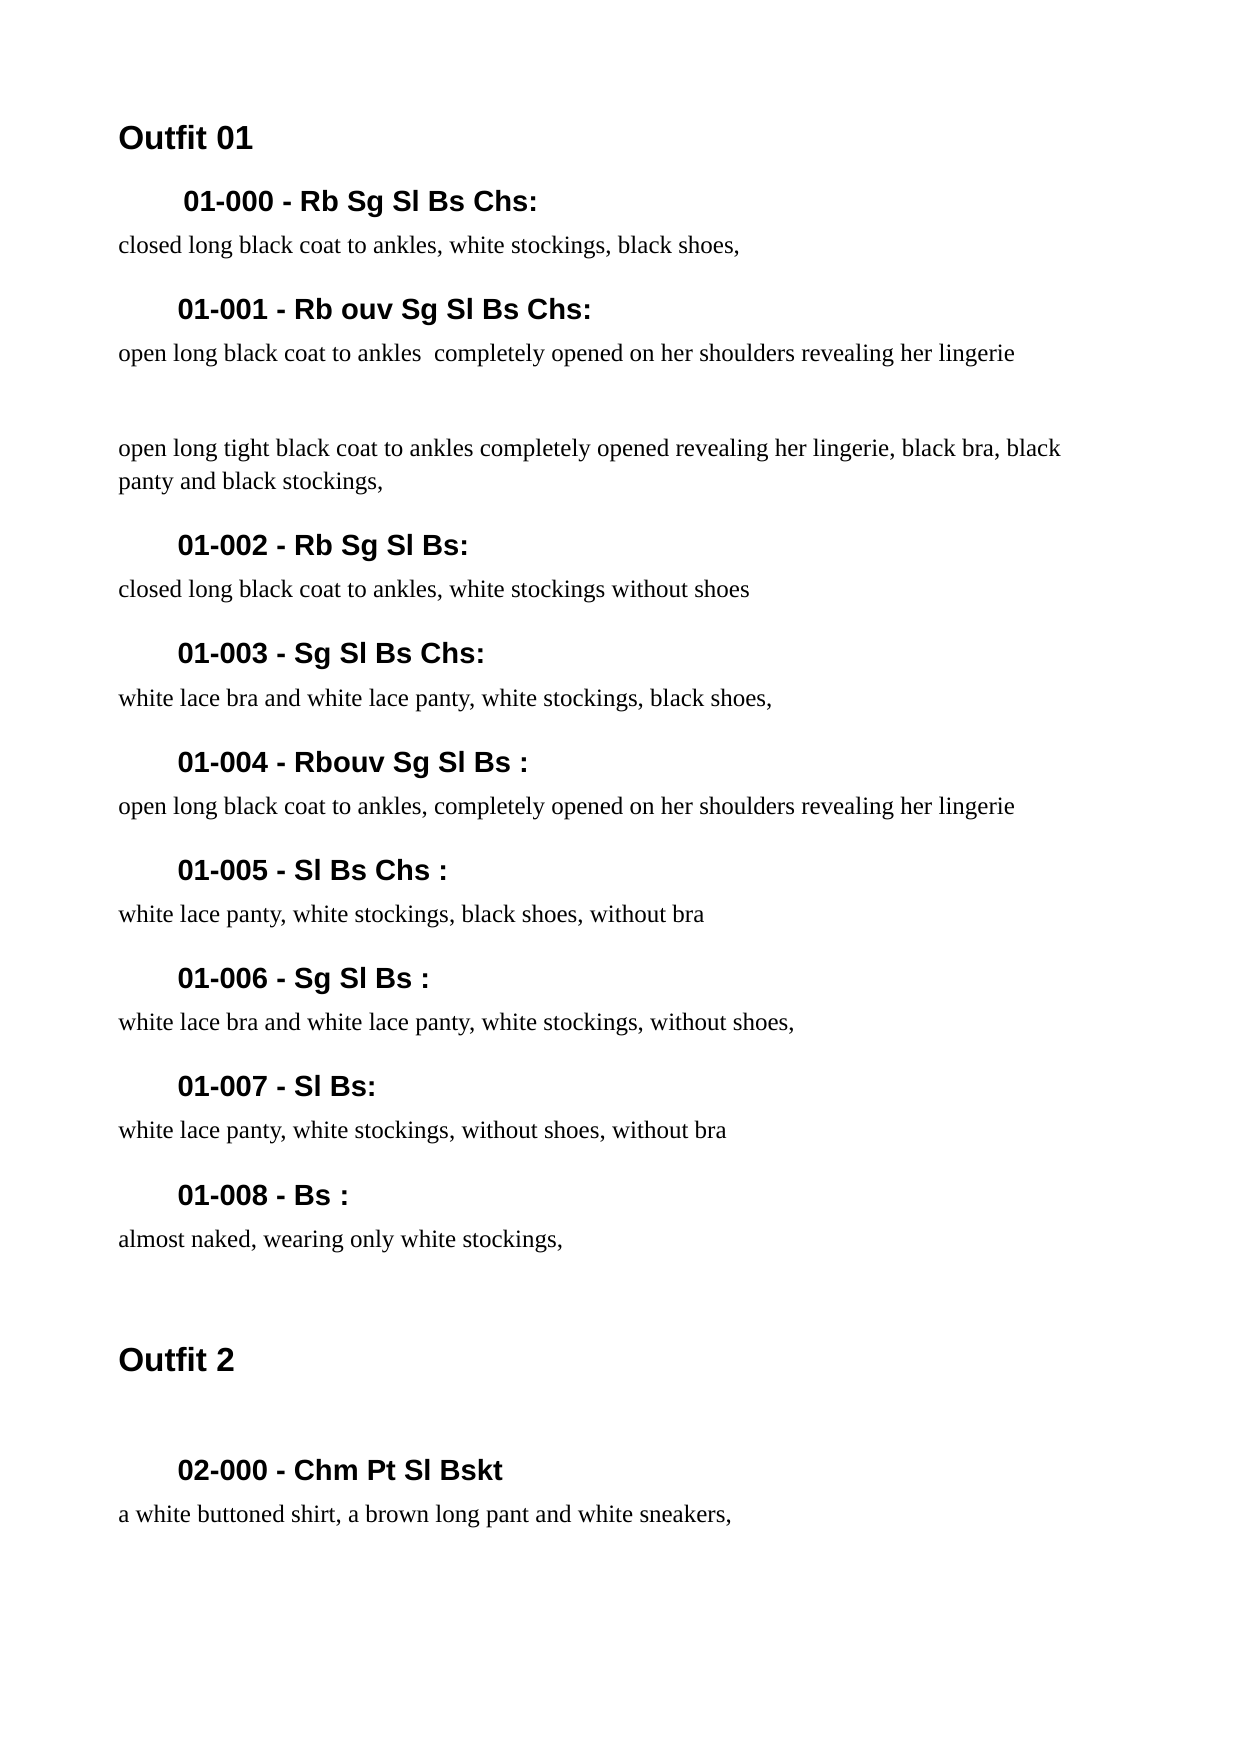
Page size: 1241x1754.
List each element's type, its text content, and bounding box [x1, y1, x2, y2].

subtitle 02-000 - Chm Pt Sl Bskt [177, 1453, 1122, 1486]
subtitle 01-005 - Sl Bs Chs : [177, 853, 1122, 887]
subtitle Outfit 2 [118, 1340, 1122, 1378]
text white lace bra and white lace panty, white stockings, black shoes, [118, 683, 1122, 711]
subtitle 01-002 - Rb Sg Sl Bs: [177, 528, 1122, 562]
text almost naked, wearing only white stockings, [118, 1224, 1122, 1252]
text open long black coat to ankles, completely opened on her shoulders revealing her lingerie [118, 791, 1122, 819]
subtitle 01-001 - Rb ouv Sg Sl Bs Chs: [177, 292, 1122, 325]
text white lace panty, white stockings, black shoes, without bra [118, 899, 1122, 928]
text open long tight black coat to ankles completely opened revealing her lingerie, black bra, black panty and black stockings, [118, 433, 1122, 495]
text white lace bra and white lace panty, white stockings, without shoes, [118, 1007, 1122, 1036]
subtitle 01-004 - Rbouv Sg Sl Bs : [177, 745, 1122, 778]
subtitle Outfit 01 [118, 118, 1122, 157]
subtitle 01-006 - Sg Sl Bs : [177, 961, 1122, 995]
text closed long black coat to ankles, white stockings, black shoes, [118, 230, 1122, 258]
text closed long black coat to ankles, white stockings without shoes [118, 574, 1122, 603]
text open long black coat to ankles completely opened on her shoulders revealing her lingerie [118, 338, 1122, 367]
subtitle 01-003 - Sg Sl Bs Chs: [177, 637, 1122, 670]
subtitle 01-008 - Bs : [177, 1178, 1122, 1211]
subtitle 01-007 - Sl Bs: [177, 1069, 1122, 1103]
subtitle 01-000 - Rb Sg Sl Bs Chs: [183, 184, 1122, 217]
text a white buttoned shirt, a brown long pant and white sneakers, [118, 1499, 1122, 1528]
text white lace panty, white stockings, without shoes, without bra [118, 1116, 1122, 1144]
